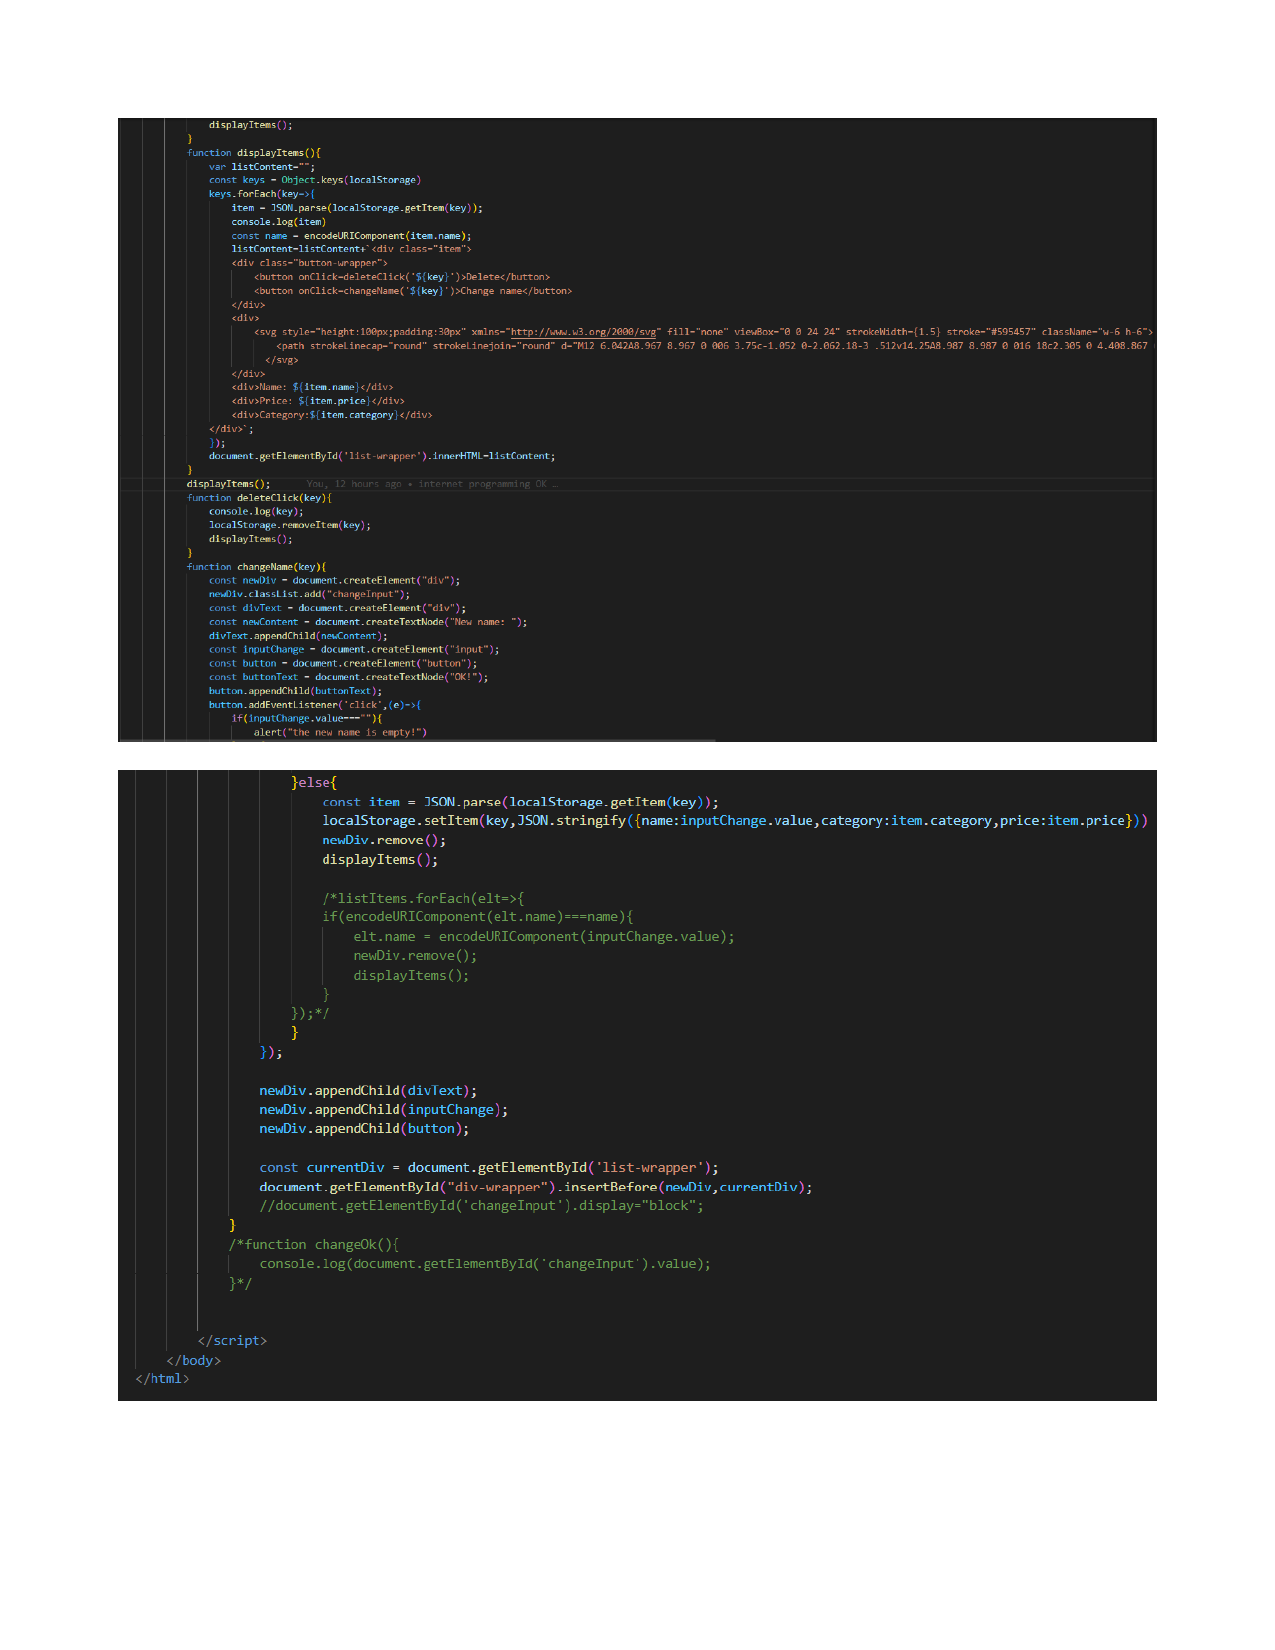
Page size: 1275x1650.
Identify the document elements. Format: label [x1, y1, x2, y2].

picture [118, 770, 1157, 1401]
picture [118, 118, 1157, 742]
